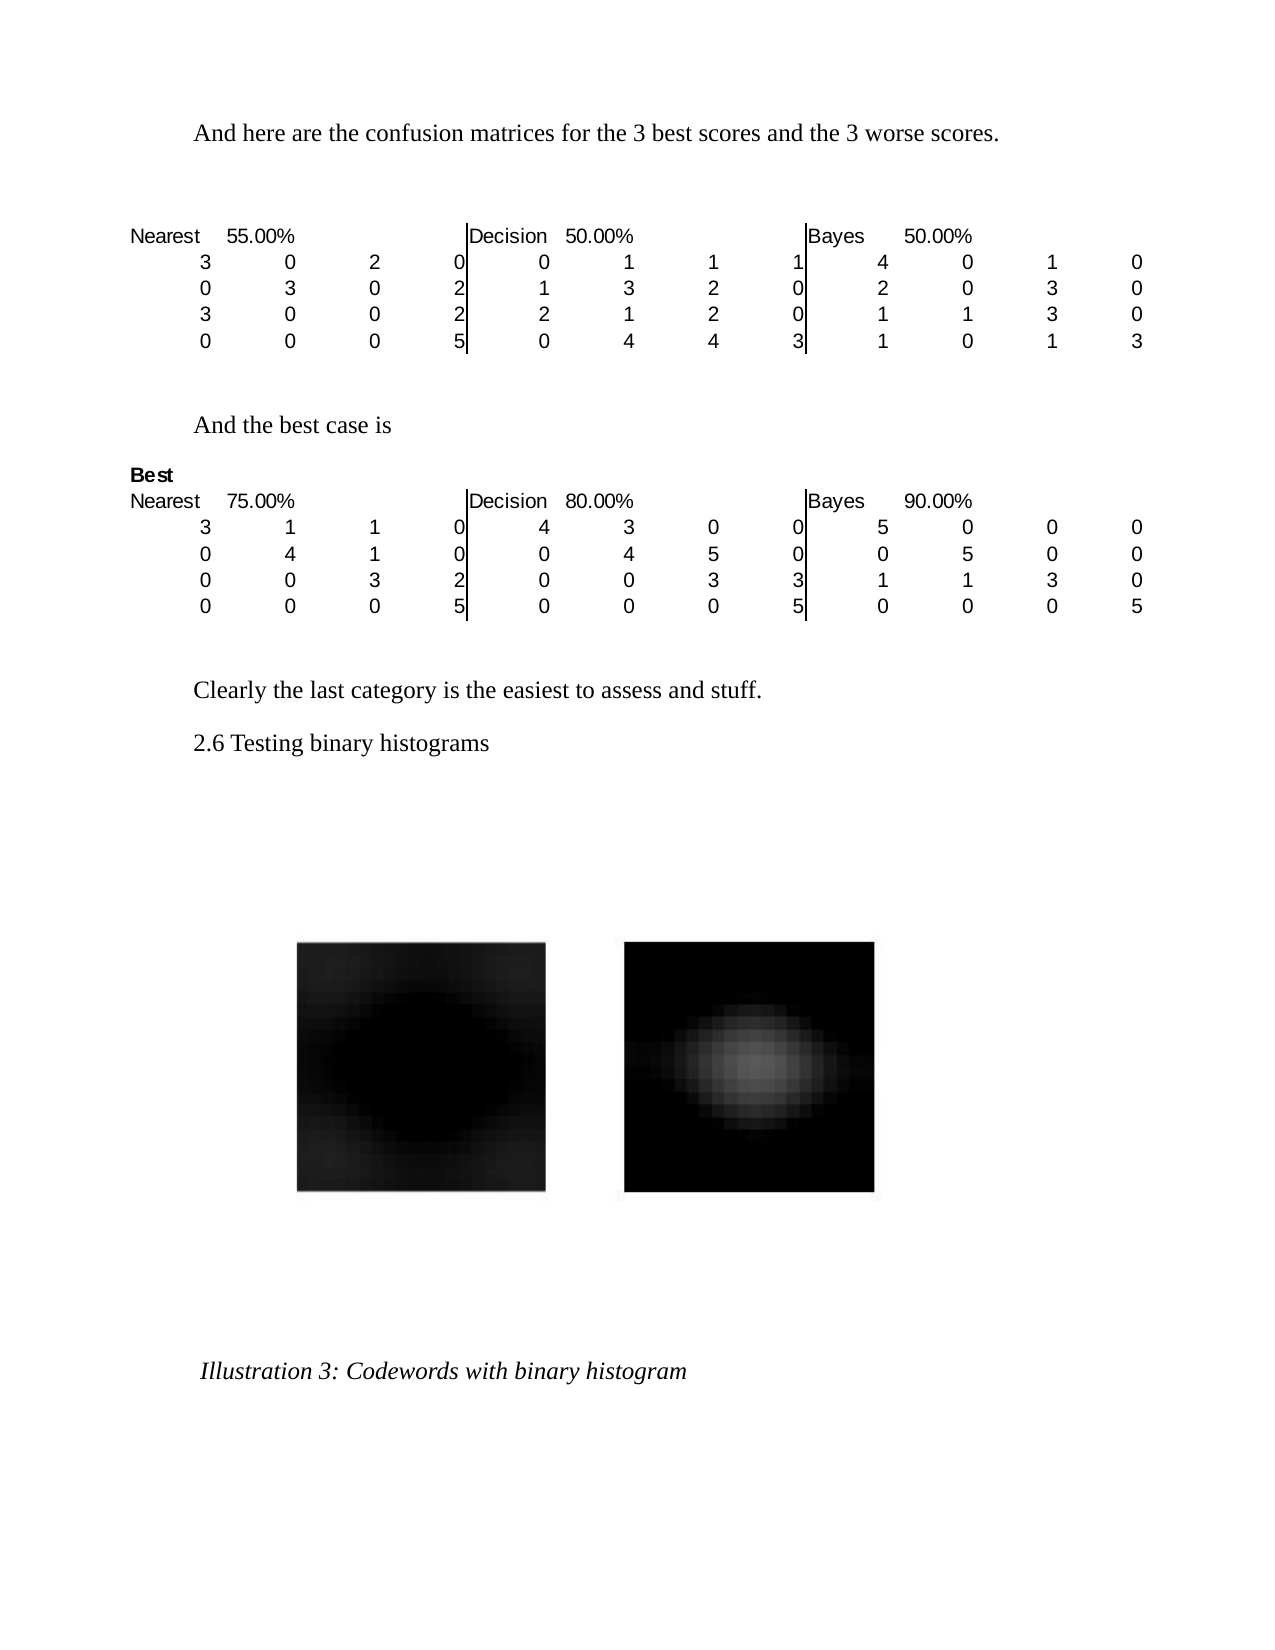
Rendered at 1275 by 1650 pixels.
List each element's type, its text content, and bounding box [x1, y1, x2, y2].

text And the best case is [118, 410, 1157, 438]
text 2.6 Testing binary histograms [118, 728, 1157, 757]
text And here are the confusion matrices for the 3 best scores and the 3 worse scores. [118, 118, 1157, 147]
text Clearly the last category is the easiest to assess and stuff. [118, 675, 1157, 704]
picture [200, 797, 945, 1356]
text Illustration 3: Codewords with binary histogram [200, 797, 1051, 1384]
